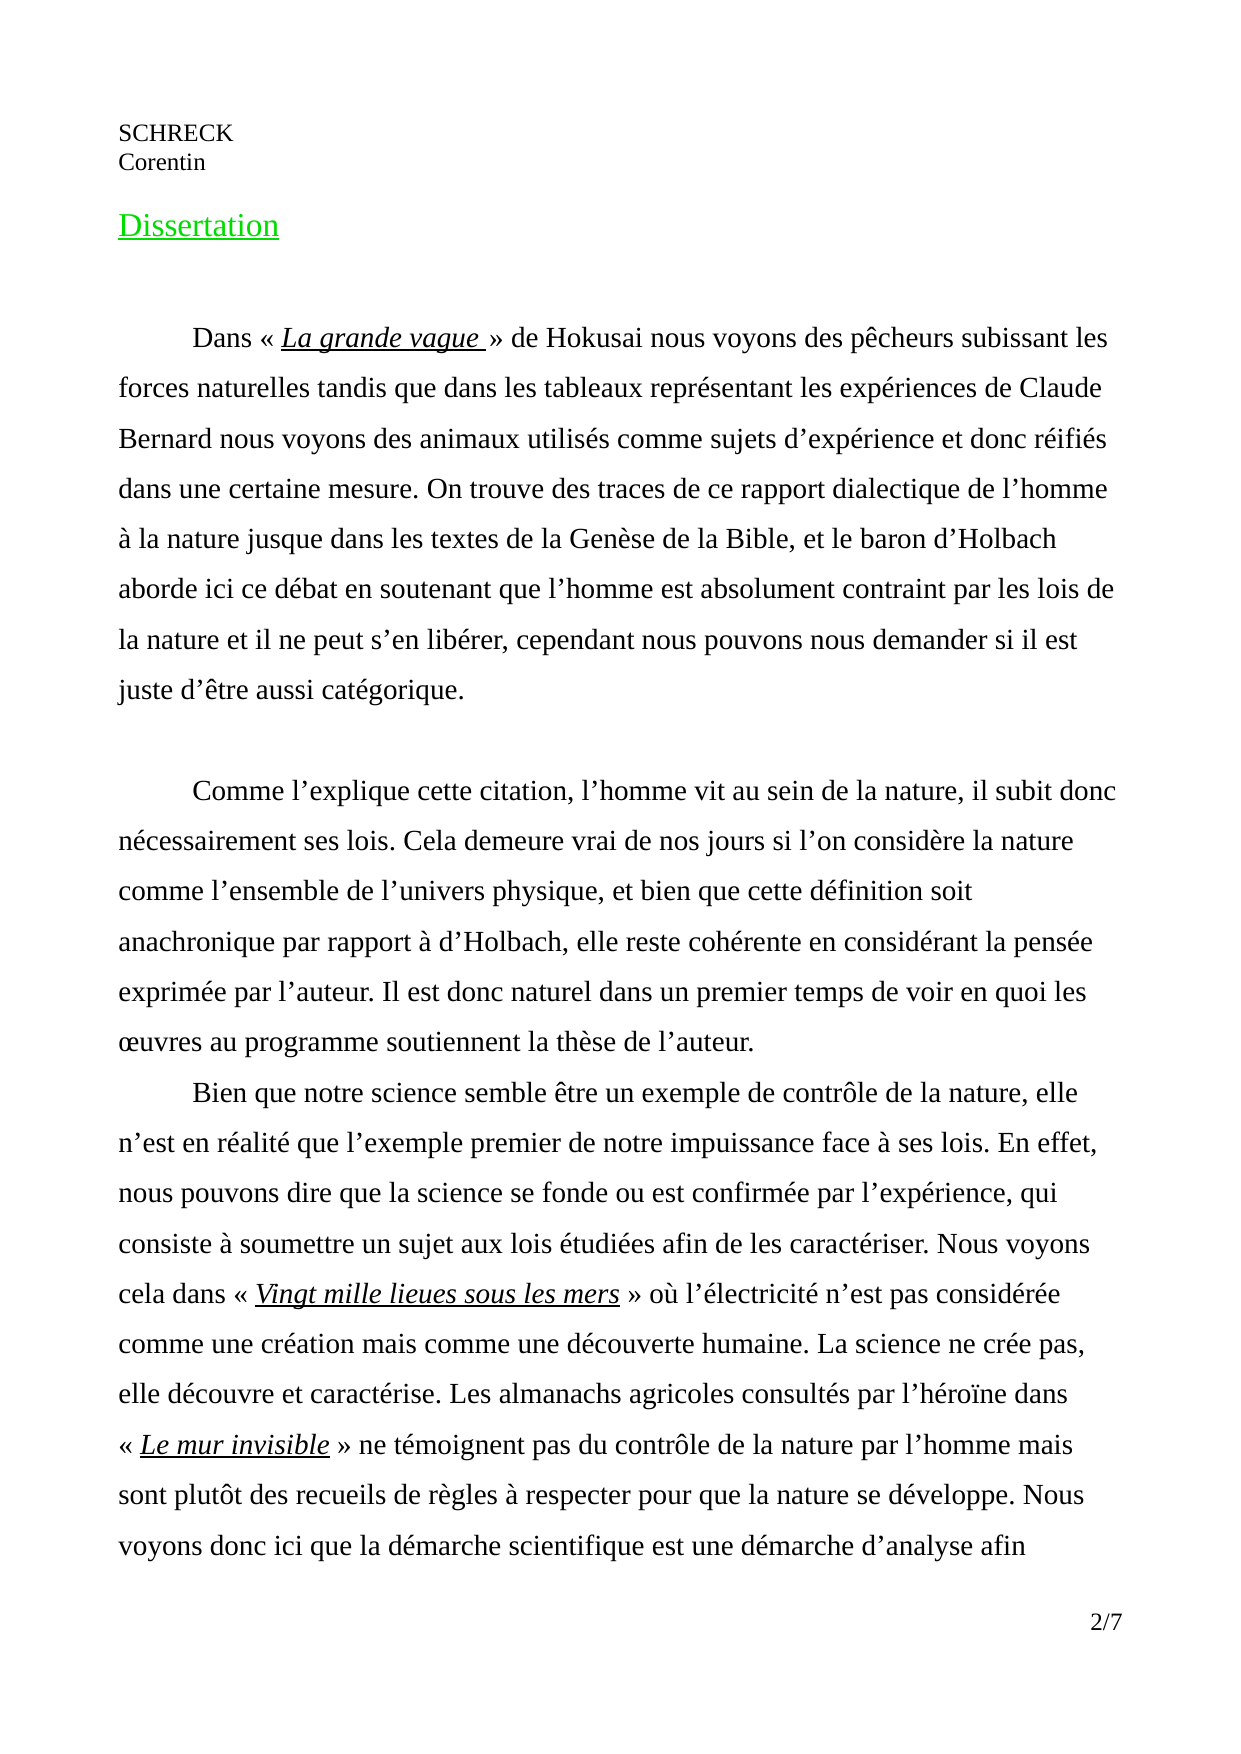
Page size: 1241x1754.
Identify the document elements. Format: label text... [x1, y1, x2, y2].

text Dissertation [118, 205, 1122, 243]
text Comme l’explique cette citation, l’homme vit au sein de la nature, il subit donc nécessairement ses lois. Cela demeure vrai de nos jours si l’on considère la nature comme l’ensemble de l’univers physique, et bien que cette définition soit anachronique par rapport à d’Holbach, elle reste cohérente en considérant la pensée exprimée par l’auteur. Il est donc naturel dans un premier temps de voir en quoi les œuvres au programme soutiennent la thèse de l’auteur. [118, 773, 1122, 1058]
text Bien que notre science semble être un exemple de contrôle de la nature, elle n’est en réalité que l’exemple premier de notre impuissance face à ses lois. En effet, nous pouvons dire que la science se fonde ou est confirmée par l’expérience, qui consiste à soumettre un sujet aux lois étudiées afin de les caractériser. Nous voyons cela dans « Vingt mille lieues sous les mers » où l’électricité n’est pas considérée comme une création mais comme une découverte humaine. La science ne crée pas, elle découvre et caractérise. Les almanachs agricoles consultés par l’héroïne dans « Le mur invisible » ne témoignent pas du contrôle de la nature par l’homme mais sont plutôt des recueils de règles à respecter pour que la nature se développe. Nous voyons donc ici que la démarche scientifique est une démarche d’analyse afin [118, 1075, 1122, 1561]
text Dans « La grande vague » de Hokusai nous voyons des pêcheurs subissant les forces naturelles tandis que dans les tableaux représentant les expériences de Claude Bernard nous voyons des animaux utilisés comme sujets d’expérience et donc réifiés dans une certaine mesure. On trouve des traces de ce rapport dialectique de l’homme à la nature jusque dans les textes de la Genèse de la Bible, et le baron d’Holbach aborde ici ce débat en soutenant que l’homme est absolument contraint par les lois de la nature et il ne peut s’en libérer, cependant nous pouvons nous demander si il est juste d’être aussi catégorique. [118, 320, 1122, 706]
